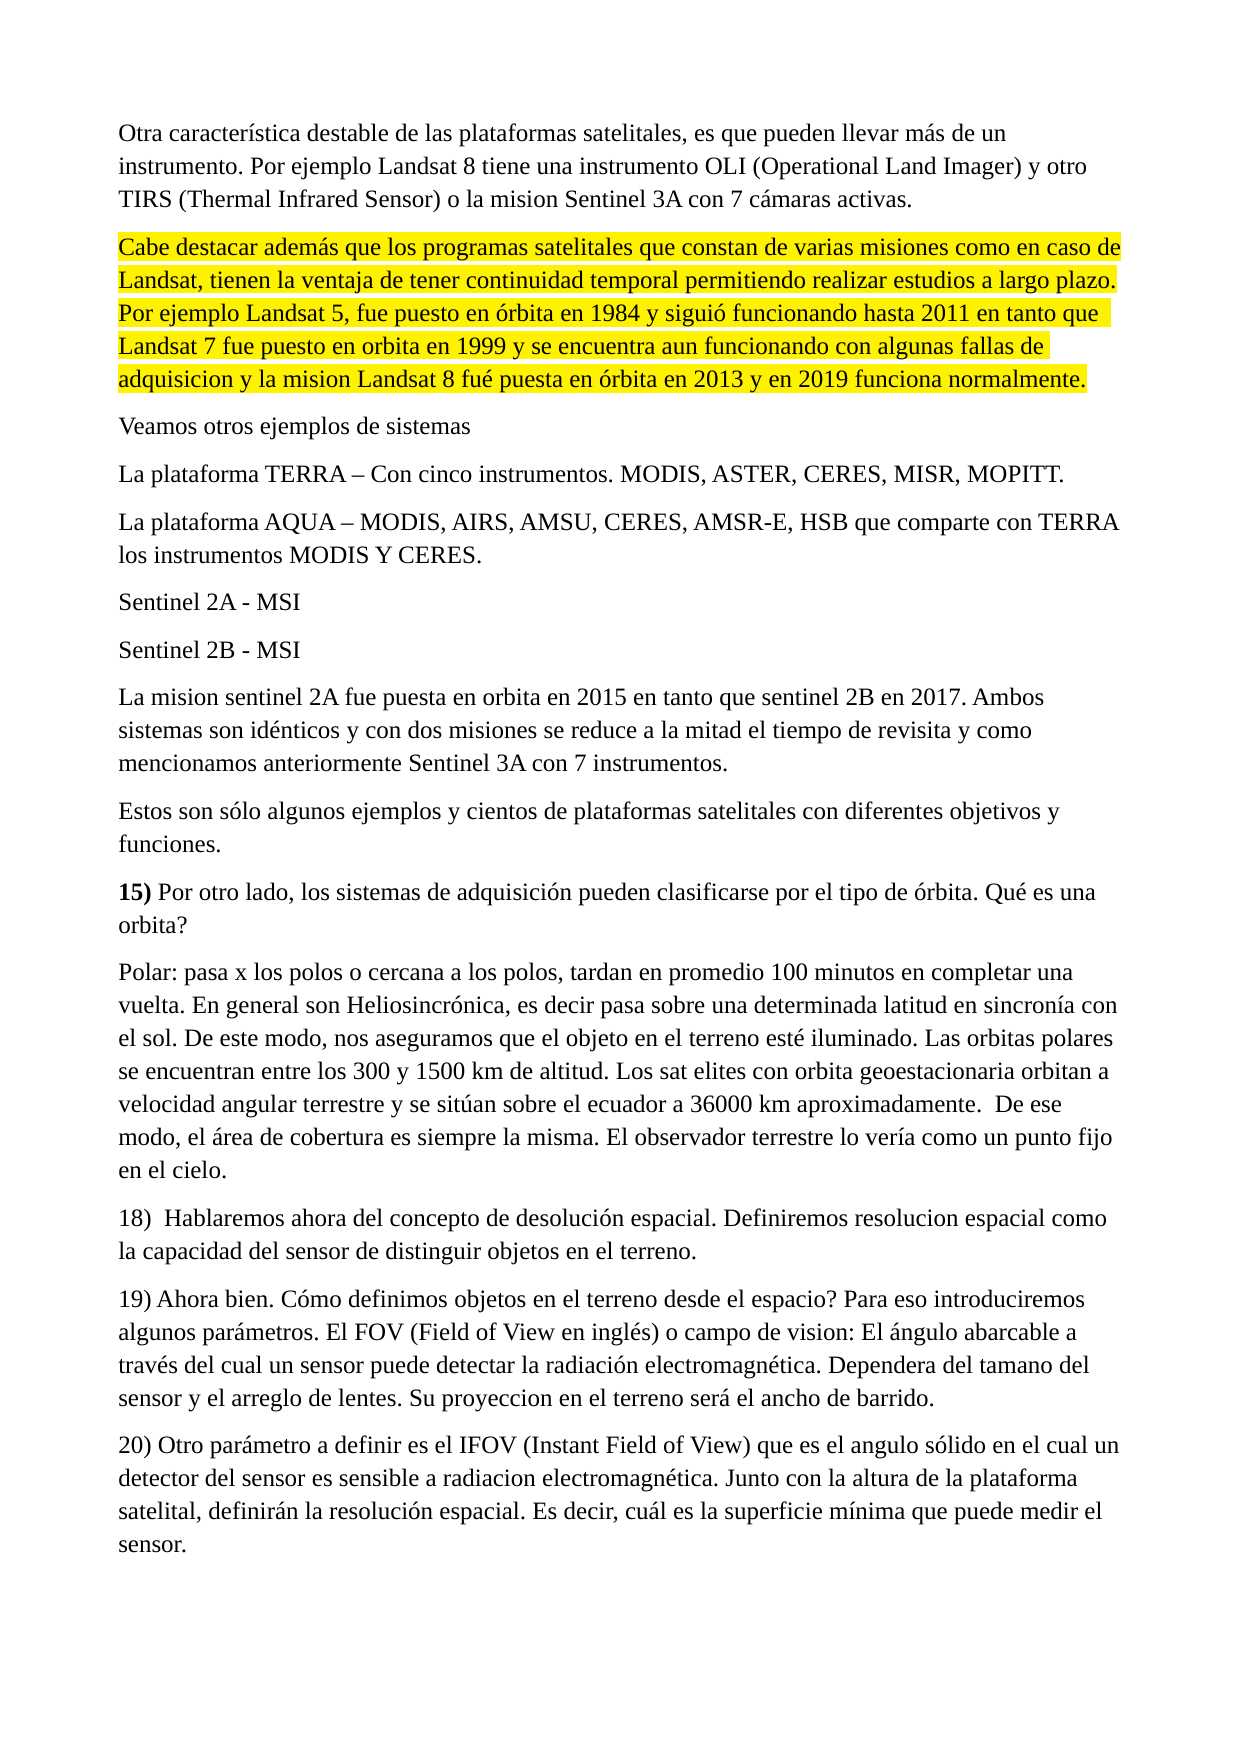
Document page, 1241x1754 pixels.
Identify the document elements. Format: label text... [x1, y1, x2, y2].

text 18) Hablaremos ahora del concepto de desolución espacial. Definiremos resolucion espacial como la capacidad del sensor de distinguir objetos en el terreno. [118, 1203, 1122, 1265]
text Sentinel 2A - MSI [118, 587, 1122, 616]
text Cabe destacar además que los programas satelitales que constan de varias misiones como en caso de Landsat, tienen la ventaja de tener continuidad temporal permitiendo realizar estudios a largo plazo. Por ejemplo Landsat 5, fue puesto en órbita en 1984 y siguió funcionando hasta 2011 en tanto que Landsat 7 fue puesto en orbita en 1999 y se encuentra aun funcionando con algunas fallas de adquisicion y la mision Landsat 8 fué puesta en órbita en 2013 y en 2019 funciona normalmente. [118, 232, 1122, 393]
text 19) Ahora bien. Cómo definimos objetos en el terreno desde el espacio? Para eso introduciremos algunos parámetros. El FOV (Field of View en inglés) o campo de vision: El ángulo abarcable a través del cual un sensor puede detectar la radiación electromagnética. Dependera del tamano del sensor y el arreglo de lentes. Su proyeccion en el terreno será el ancho de barrido. [118, 1284, 1122, 1412]
text La plataforma AQUA – MODIS, AIRS, AMSU, CERES, AMSR-E, HSB que comparte con TERRA los instrumentos MODIS Y CERES. [118, 507, 1122, 568]
text Otra característica destable de las plataformas satelitales, es que pueden llevar más de un instrumento. Por ejemplo Landsat 8 tiene una instrumento OLI (Operational Land Imager) y otro TIRS (Thermal Infrared Sensor) o la mision Sentinel 3A con 7 cámaras activas. [118, 118, 1122, 213]
text Veamos otros ejemplos de sistemas [118, 411, 1122, 440]
text 20) Otro parámetro a definir es el IFOV (Instant Field of View) que es el angulo sólido en el cual un detector del sensor es sensible a radiacion electromagnética. Junto con la altura de la plataforma satelital, definirán la resolución espacial. Es decir, cuál es la superficie mínima que puede medir el sensor. [118, 1430, 1122, 1558]
text Sentinel 2B - MSI [118, 635, 1122, 664]
text Polar: pasa x los polos o cercana a los polos, tardan en promedio 100 minutos en completar una vuelta. En general son Heliosincrónica, es decir pasa sobre una determinada latitud en sincronía con el sol. De este modo, nos aseguramos que el objeto en el terreno esté iluminado. Las orbitas polares se encuentran entre los 300 y 1500 km de altitud. Los sat elites con orbita geoestacionaria orbitan a velocidad angular terrestre y se sitúan sobre el ecuador a 36000 km aproximadamente. De ese modo, el área de cobertura es siempre la misma. El observador terrestre lo vería como un punto fijo en el cielo. [118, 957, 1122, 1184]
text La mision sentinel 2A fue puesta en orbita en 2015 en tanto que sentinel 2B en 2017. Ambos sistemas son idénticos y con dos misiones se reduce a la mitad el tiempo de revisita y como mencionamos anteriormente Sentinel 3A con 7 instrumentos. [118, 682, 1122, 777]
text Estos son sólo algunos ejemplos y cientos de plataformas satelitales con diferentes objetivos y funciones. [118, 796, 1122, 858]
text 15) Por otro lado, los sistemas de adquisición pueden clasificarse por el tipo de órbita. Qué es una orbita? [118, 877, 1122, 938]
text La plataforma TERRA – Con cinco instrumentos. MODIS, ASTER, CERES, MISR, MOPITT. [118, 459, 1122, 488]
